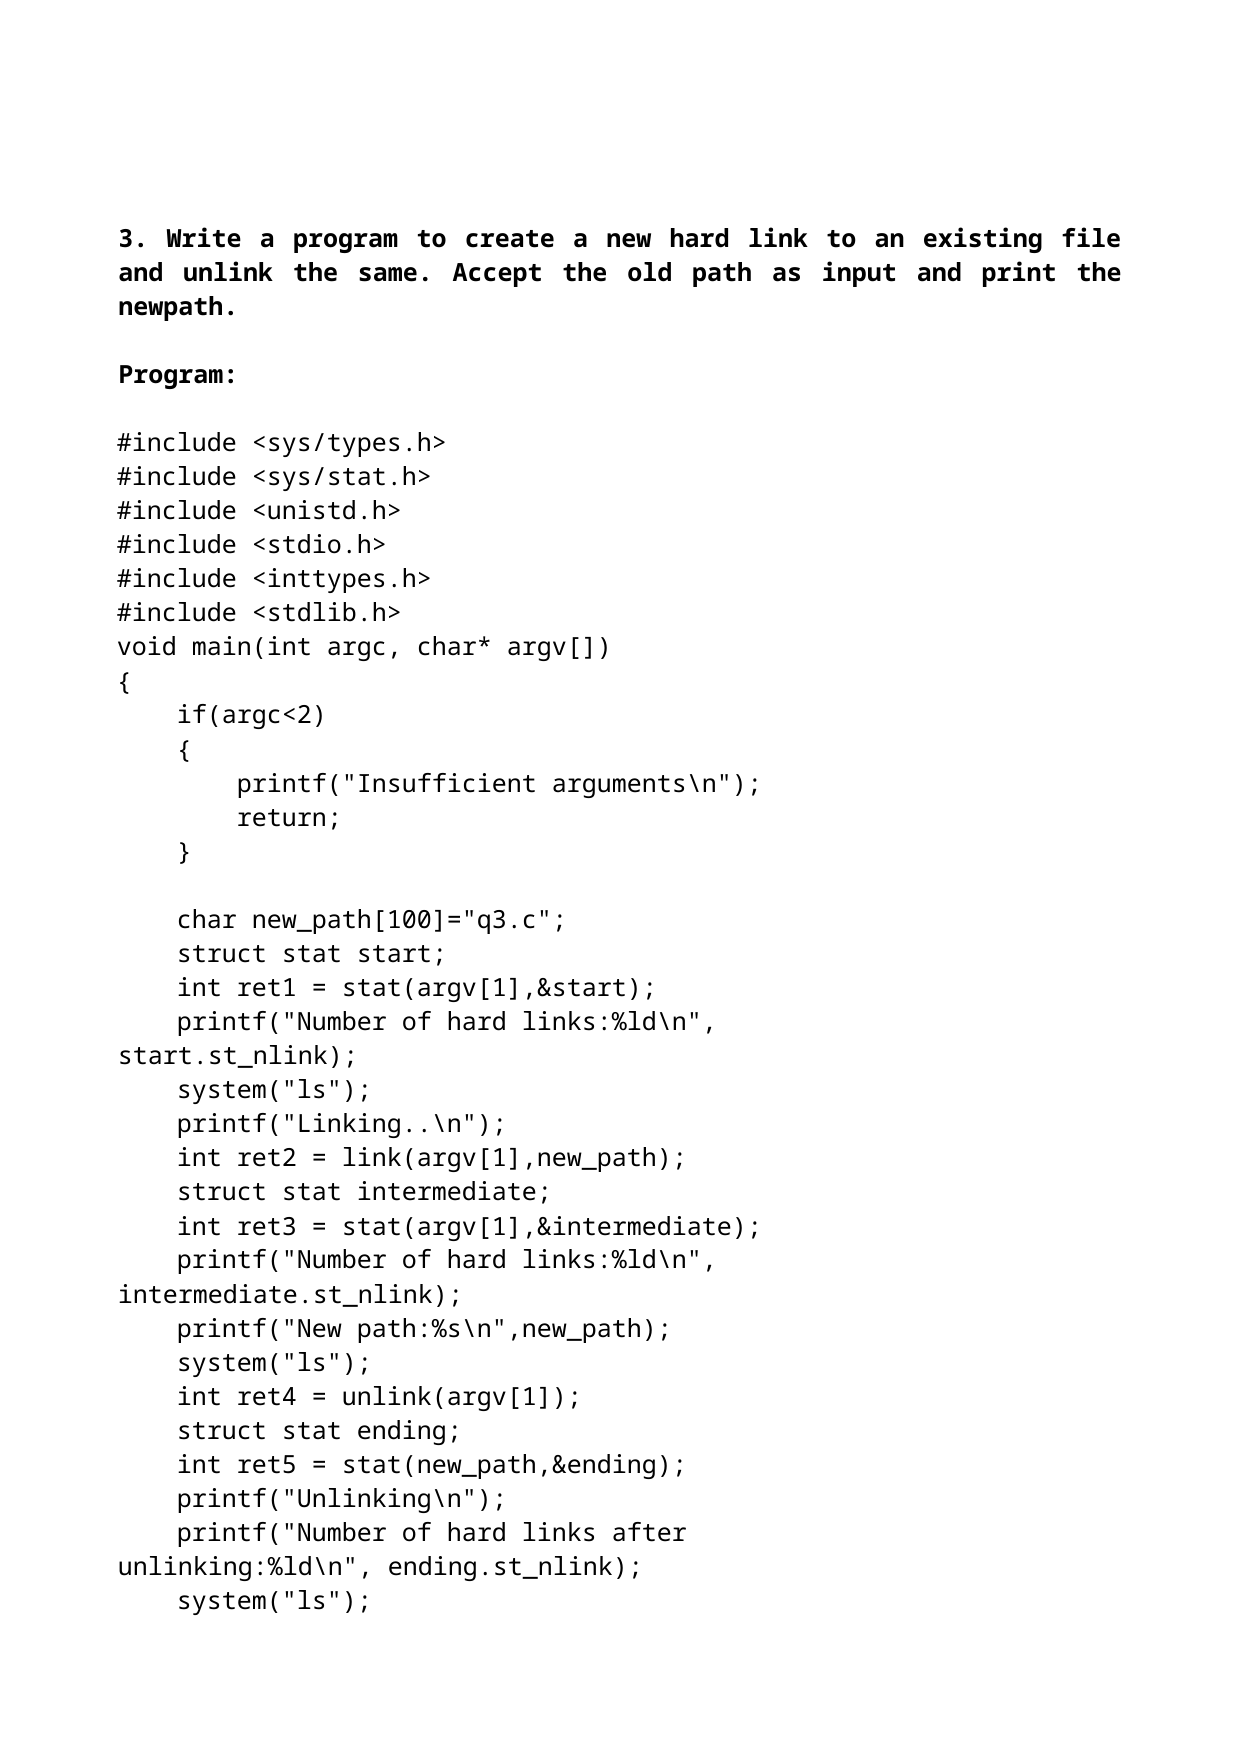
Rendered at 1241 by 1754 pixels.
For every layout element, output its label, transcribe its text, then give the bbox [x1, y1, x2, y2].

text printf("Number of hard links:%ld\n", start.st_nlink); [117, 1004, 779, 1072]
text printf("Unlinking\n"); [117, 1481, 779, 1515]
text int ret3 = stat(argv[1],&intermediate); [117, 1208, 779, 1242]
text printf("Insufficient arguments\n"); [117, 765, 779, 799]
text int ret4 = unlink(argv[1]); [117, 1378, 779, 1412]
text int ret1 = stat(argv[1],&start); [117, 970, 779, 1004]
text int ret2 = link(argv[1],new_path); [117, 1140, 779, 1174]
text #include <unistd.h> [117, 493, 779, 527]
text struct stat start; [117, 936, 779, 970]
text { [117, 731, 779, 765]
text return; [117, 799, 779, 833]
text printf("Number of hard links:%ld\n", intermediate.st_nlink); [117, 1242, 779, 1310]
text 3. Write a program to create a new hard link to an existing file and unlink the same. Accept the old path as input and print the newpath. [118, 220, 1122, 322]
text struct stat intermediate; [117, 1174, 779, 1208]
text int ret5 = stat(new_path,&ending); [117, 1447, 779, 1481]
text #include <stdlib.h> [117, 595, 779, 629]
text if(argc<2) [117, 697, 779, 731]
text { [117, 663, 779, 697]
text #include <inttypes.h> [117, 561, 779, 595]
text printf("Number of hard links after unlinking:%ld\n", ending.st_nlink); [117, 1515, 779, 1583]
text char new_path[100]="q3.c"; [117, 902, 779, 936]
text printf("New path:%s\n",new_path); [117, 1310, 779, 1344]
text system("ls"); [117, 1344, 779, 1378]
text Program: [118, 357, 1122, 391]
text system("ls"); [117, 1072, 779, 1106]
text void main(int argc, char* argv[]) [117, 629, 779, 663]
text struct stat ending; [117, 1412, 779, 1447]
text system("ls"); [117, 1583, 779, 1617]
text #include <sys/types.h> [117, 425, 779, 459]
text } [117, 833, 779, 867]
text printf("Linking..\n"); [117, 1106, 779, 1140]
text #include <stdio.h> [117, 527, 779, 561]
text #include <sys/stat.h> [117, 459, 779, 493]
